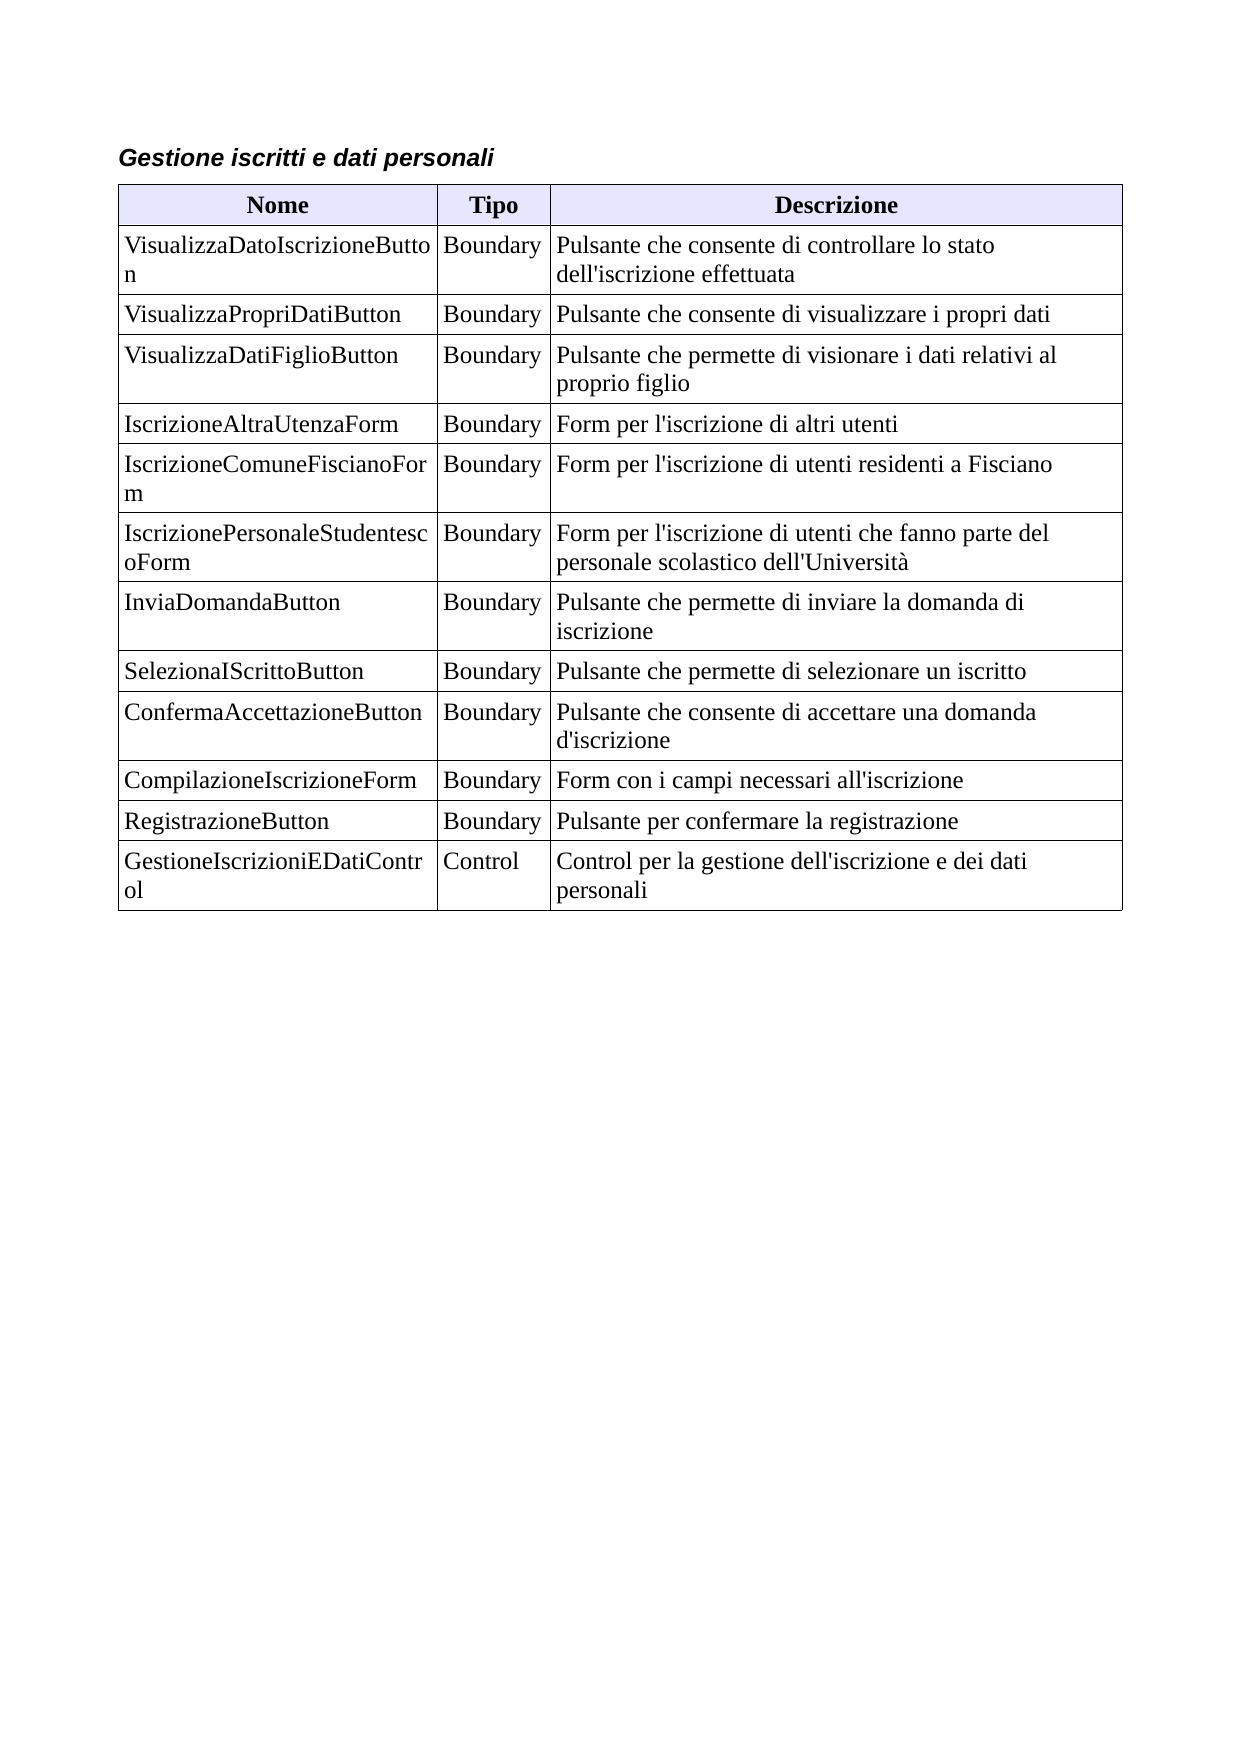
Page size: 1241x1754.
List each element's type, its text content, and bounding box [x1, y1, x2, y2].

table_cell Form per l'iscrizione di utenti che fanno parte del personale scolastico dell'Università [551, 513, 1122, 581]
table_cell Boundary [438, 513, 550, 581]
table_cell Control per la gestione dell'iscrizione e dei dati personali [551, 841, 1122, 909]
table_cell Boundary [438, 335, 550, 403]
table_cell ConfermaAccettazioneButton [119, 692, 437, 760]
table_cell VisualizzaDatiFiglioButton [119, 335, 437, 403]
table_cell Boundary [438, 761, 550, 800]
table_cell Control [438, 841, 550, 909]
table_cell Boundary [438, 651, 550, 691]
table_cell VisualizzaPropriDatiButton [119, 295, 437, 334]
table_cell VisualizzaDatoIscrizioneButton [119, 226, 437, 293]
table_cell Boundary [438, 226, 550, 293]
table_cell Pulsante che permette di selezionare un iscritto [551, 651, 1122, 691]
table_cell Boundary [438, 801, 550, 840]
table_cell Boundary [438, 444, 550, 512]
table_cell Form con i campi necessari all'iscrizione [551, 761, 1122, 800]
table_header Descrizione [551, 185, 1122, 224]
table_cell Form per l'iscrizione di altri utenti [551, 404, 1122, 443]
table_cell IscrizioneAltraUtenzaForm [119, 404, 437, 443]
table_cell CompilazioneIscrizioneForm [119, 761, 437, 800]
table_cell Pulsante che consente di controllare lo stato dell'iscrizione effettuata [551, 226, 1122, 293]
table_cell IscrizionePersonaleStudentescoForm [119, 513, 437, 581]
subtitle Gestione iscritti e dati personali [118, 143, 1122, 172]
table_header Nome [119, 185, 437, 224]
table_cell Pulsante che consente di accettare una domanda d'iscrizione [551, 692, 1122, 760]
table_cell Pulsante che permette di inviare la domanda di iscrizione [551, 582, 1122, 650]
table_cell Boundary [438, 295, 550, 334]
table_cell GestioneIscrizioniEDatiControl [119, 841, 437, 909]
table_cell Boundary [438, 582, 550, 650]
table_cell Boundary [438, 404, 550, 443]
table_header Tipo [438, 185, 550, 224]
table_cell IscrizioneComuneFiscianoForm [119, 444, 437, 512]
table_cell SelezionaIScrittoButton [119, 651, 437, 691]
table_cell Pulsante che consente di visualizzare i propri dati [551, 295, 1122, 334]
table_cell RegistrazioneButton [119, 801, 437, 840]
table_cell InviaDomandaButton [119, 582, 437, 650]
table_cell Boundary [438, 692, 550, 760]
table_cell Pulsante per confermare la registrazione [551, 801, 1122, 840]
table_cell Pulsante che permette di visionare i dati relativi al proprio figlio [551, 335, 1122, 403]
table_cell Form per l'iscrizione di utenti residenti a Fisciano [551, 444, 1122, 512]
